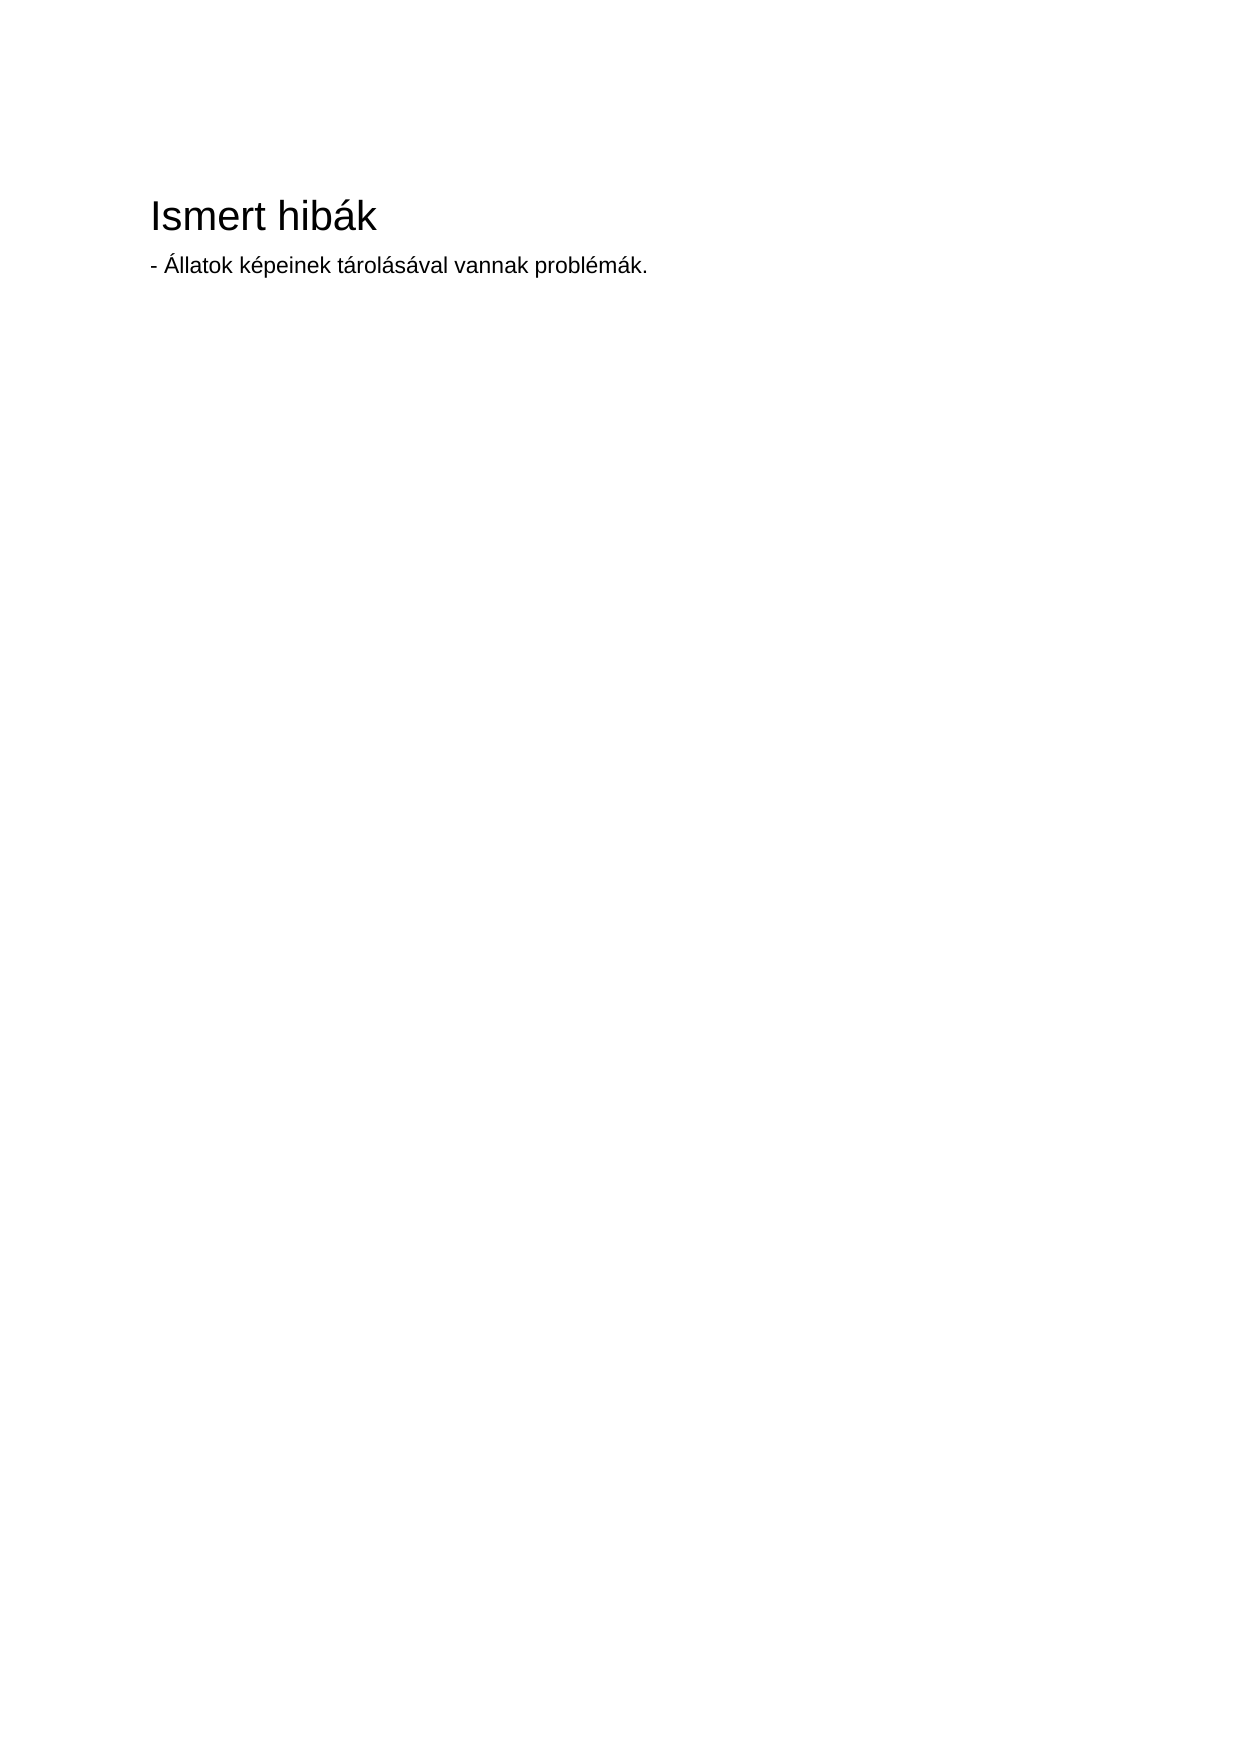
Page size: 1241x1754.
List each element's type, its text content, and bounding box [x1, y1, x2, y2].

subtitle Ismert hibák [150, 192, 1090, 239]
text - Állatok képeinek tárolásával vannak problémák. [150, 252, 1090, 278]
